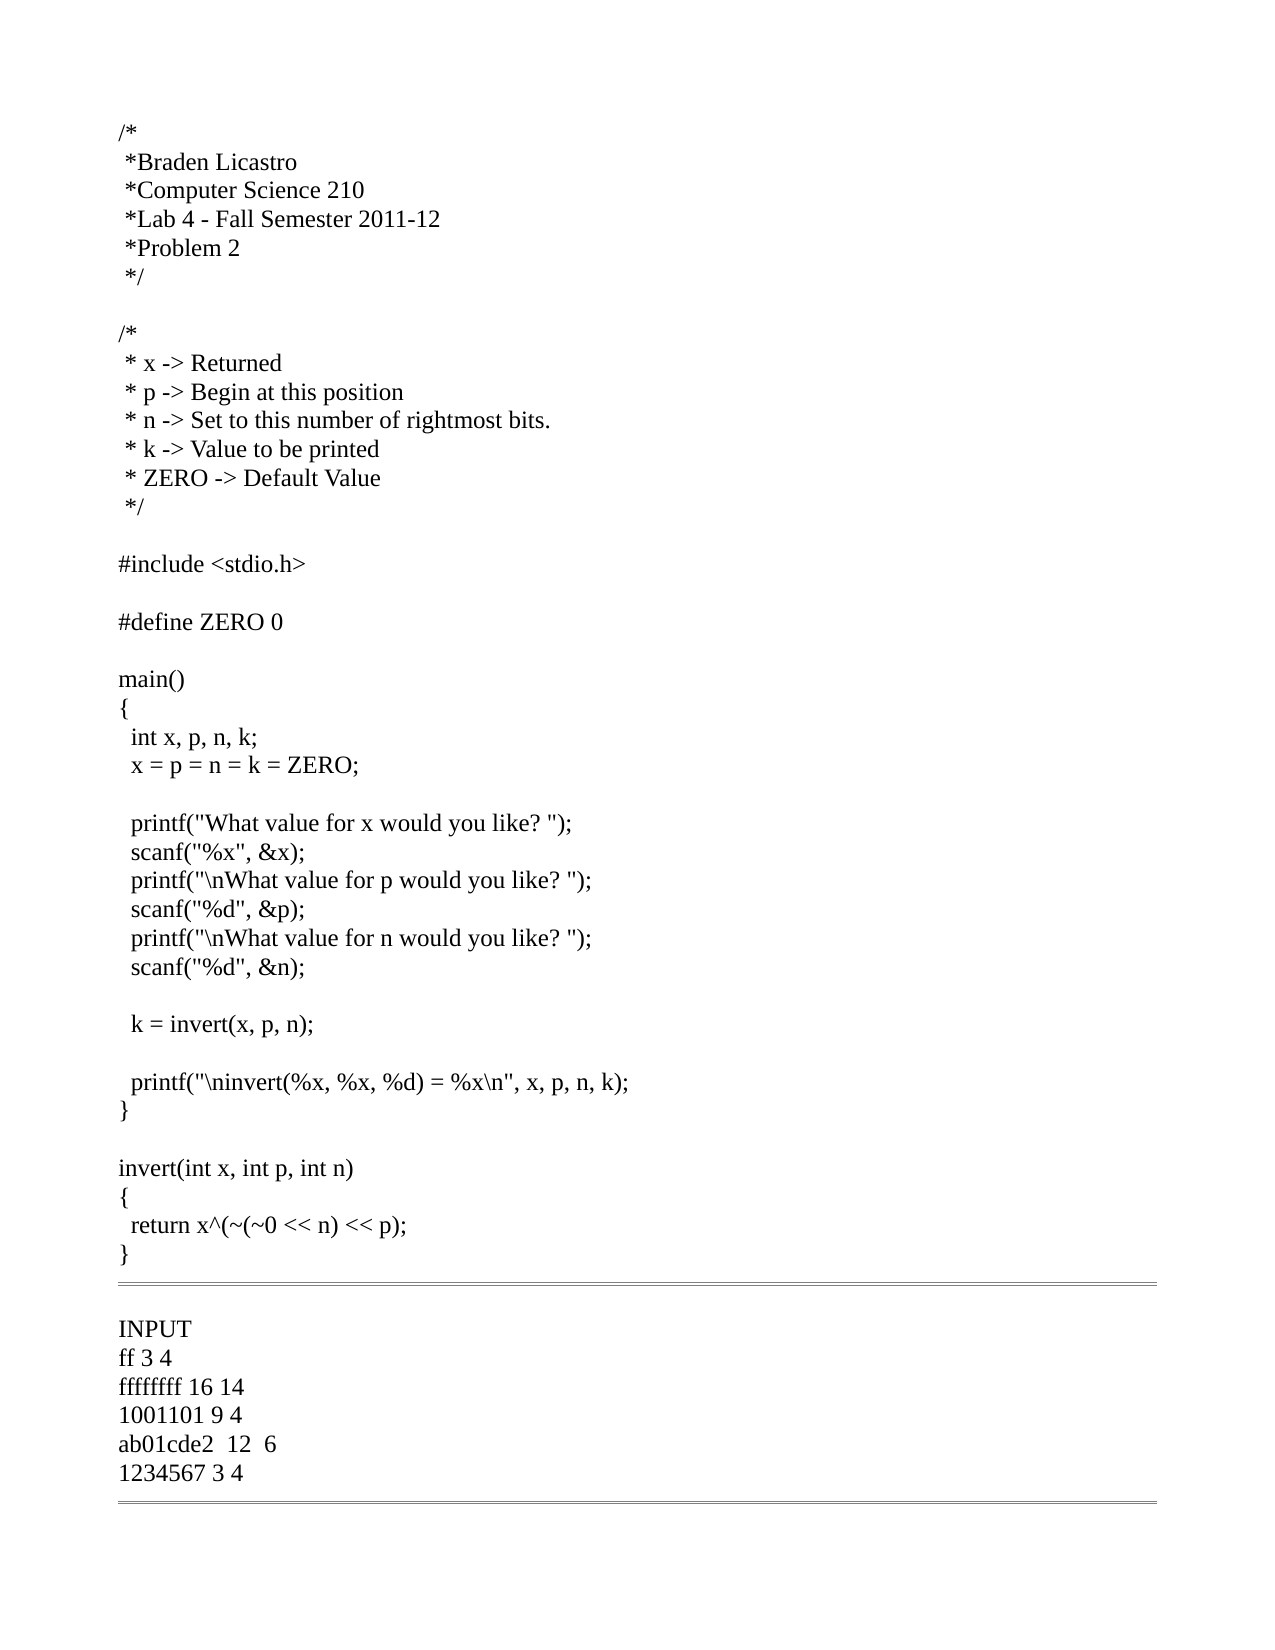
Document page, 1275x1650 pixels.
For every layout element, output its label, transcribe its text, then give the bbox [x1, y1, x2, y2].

text scanf("%x", &x); [118, 837, 1157, 866]
text * p -> Begin at this position [118, 377, 1157, 406]
text k = invert(x, p, n); [118, 1009, 1157, 1038]
text scanf("%d", &p); [118, 894, 1157, 923]
text */ [118, 262, 1157, 291]
text /* [118, 319, 1157, 348]
text *Problem 2 [118, 233, 1157, 262]
text int x, p, n, k; [118, 722, 1157, 751]
text * n -> Set to this number of rightmost bits. [118, 406, 1157, 434]
text printf("\nWhat value for n would you like? "); [118, 923, 1157, 952]
text #define ZERO 0 [118, 607, 1157, 636]
text #include <stdio.h> [118, 549, 1157, 578]
text * ZERO -> Default Value [118, 463, 1157, 492]
text } [118, 1239, 1157, 1268]
text { [118, 693, 1157, 722]
text 1001101 9 4 [118, 1401, 1157, 1429]
text 1234567 3 4 [118, 1458, 1157, 1487]
text printf("\nWhat value for p would you like? "); [118, 866, 1157, 894]
text * k -> Value to be printed [118, 434, 1157, 463]
text */ [118, 492, 1157, 521]
text ff 3 4 [118, 1343, 1157, 1372]
text /* [118, 118, 1157, 147]
text } [118, 1096, 1157, 1124]
text scanf("%d", &n); [118, 952, 1157, 981]
text * x -> Returned [118, 348, 1157, 377]
text *Braden Licastro [118, 147, 1157, 176]
text *Lab 4 - Fall Semester 2011-12 [118, 204, 1157, 233]
text x = p = n = k = ZERO; [118, 751, 1157, 779]
text main() [118, 664, 1157, 693]
text printf("What value for x would you like? "); [118, 808, 1157, 837]
text printf("\ninvert(%x, %x, %d) = %x\n", x, p, n, k); [118, 1067, 1157, 1096]
text invert(int x, int p, int n) [118, 1153, 1157, 1182]
text { [118, 1182, 1157, 1211]
text INPUT [118, 1314, 1157, 1343]
text *Computer Science 210 [118, 176, 1157, 204]
text ffffffff 16 14 [118, 1372, 1157, 1401]
text ab01cde2 12 6 [118, 1429, 1157, 1458]
text return x^(~(~0 << n) << p); [118, 1211, 1157, 1239]
